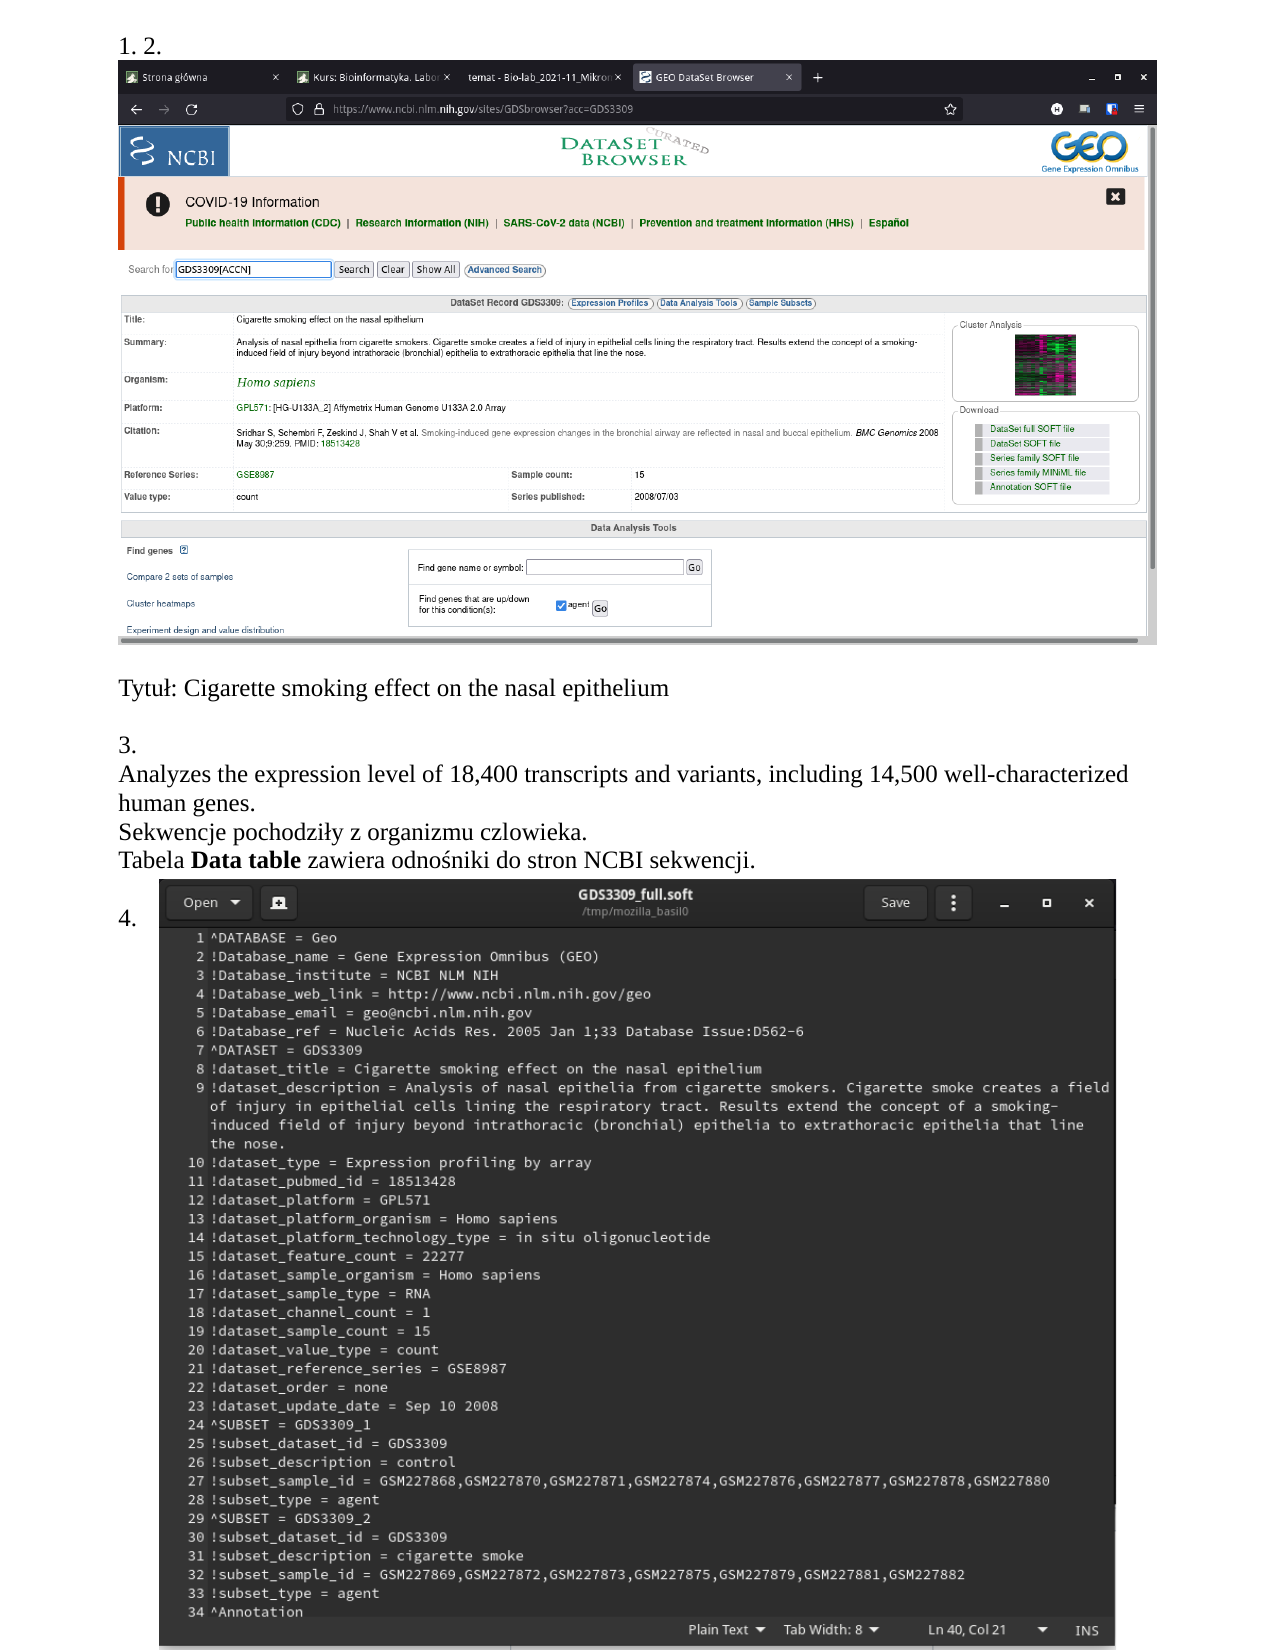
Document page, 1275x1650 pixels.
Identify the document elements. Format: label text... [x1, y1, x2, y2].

text Sekwencje pochodziły z organizmu czlowieka. [118, 817, 1157, 845]
text 3. [118, 730, 1157, 759]
text 4. [118, 903, 159, 932]
picture [159, 879, 1117, 1650]
text [1117, 903, 1157, 932]
text Tabela Data table zawiera odnośniki do stron NCBI sekwencji. [118, 845, 1157, 874]
text 1. 2. [118, 31, 1157, 60]
picture [118, 60, 1157, 645]
text Analyzes the expression level of 18,400 transcripts and variants, including 14,500 well-characterized human genes. [118, 759, 1157, 817]
text Tytuł: Cigarette smoking effect on the nasal epithelium [118, 673, 1157, 702]
